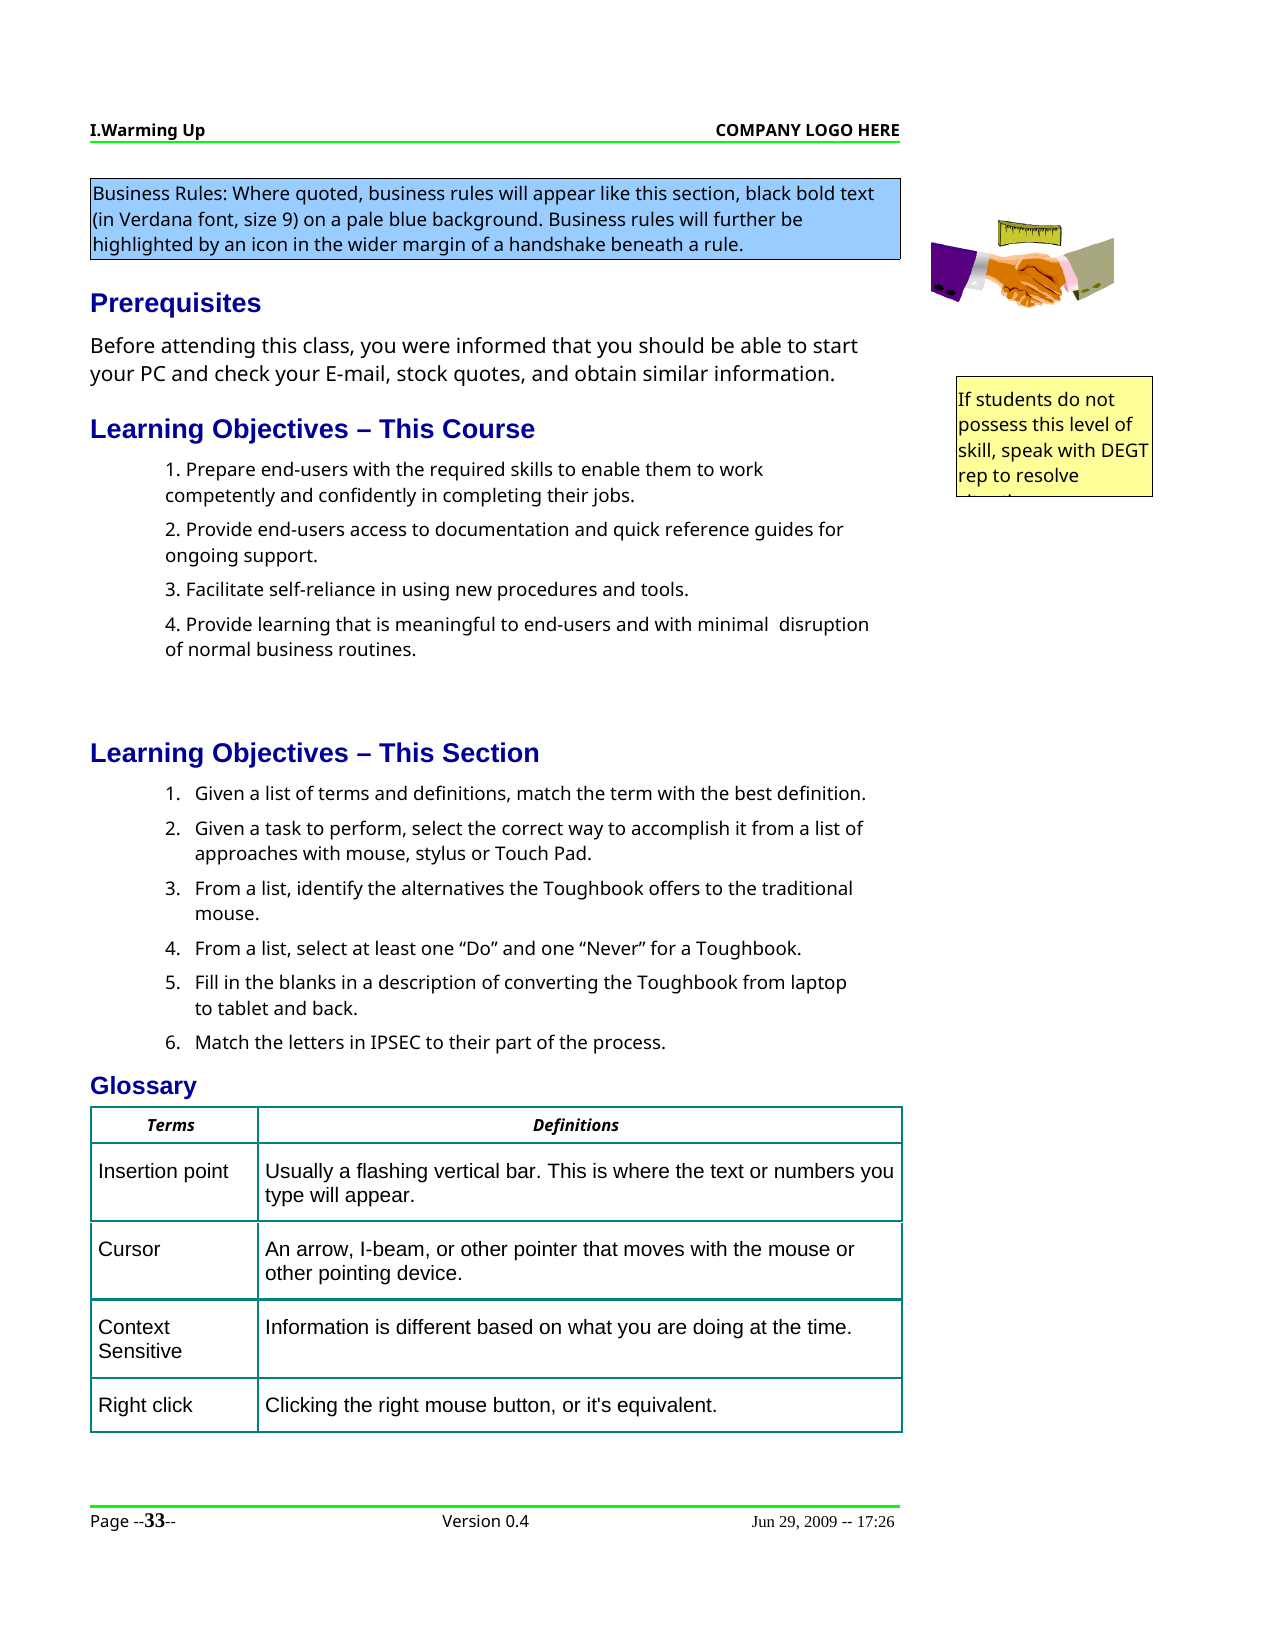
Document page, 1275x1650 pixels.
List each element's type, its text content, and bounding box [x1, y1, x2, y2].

list Given a list of terms and definitions, match the term with the best definition. [165, 780, 870, 806]
subtitle Prerequisites [90, 287, 900, 318]
list Prepare end-users with the required skills to enable them to work competently and confidently in completing their jobs. [165, 456, 870, 507]
list Fill in the blanks in a description of converting the Toughbook from laptop to tablet and back. [165, 969, 870, 1020]
table_cell Context Sensitive [92, 1301, 257, 1377]
table_cell Usually a flashing vertical bar. This is where the text or numbers you type will appear. [259, 1144, 901, 1220]
list Provide end-users access to documentation and quick reference guides for ongoing support. [165, 516, 870, 567]
text If students do not possess this level of skill, speak with DEGT rep to resolve situation. [958, 386, 1152, 495]
table_cell Cursor [92, 1223, 257, 1298]
list From a list, select at least one “Do” and one “Never” for a Toughbook. [165, 935, 870, 960]
table_header Terms [92, 1108, 257, 1142]
table_cell Clicking the right mouse button, or it's equivalent. [259, 1379, 901, 1431]
list Provide learning that is meaningful to end-users and with minimal disruption of normal business routines. [165, 611, 870, 662]
text Before attending this class, you were informed that you should be able to start your PC and check your E-mail, stock quotes, and obtain similar information. [90, 331, 900, 388]
table_cell Information is different based on what you are doing at the time. [259, 1301, 901, 1377]
list From a list, identify the alternatives the Toughbook offers to the traditional mouse. [165, 875, 870, 926]
table_header Definitions [259, 1108, 901, 1142]
subtitle Glossary [90, 1071, 900, 1100]
subtitle Learning Objectives – This Section [90, 737, 900, 768]
table_cell Right click [92, 1379, 257, 1431]
subtitle Learning Objectives – This Course [90, 413, 900, 444]
list Match the letters in IPSEC to their part of the process. [165, 1029, 870, 1055]
table_cell An arrow, I-beam, or other pointer that moves with the mouse or other pointing device. [259, 1223, 901, 1298]
picture [926, 206, 1118, 314]
list Facilitate self-reliance in using new procedures and tools. [165, 576, 870, 602]
text Business Rules: Where quoted, business rules will appear like this section, black bold text (in Verdana font, size 9) on a pale blue background. Business rules will further be highlighted by an icon in the wider margin of a handshake beneath a rule. [91, 179, 900, 259]
list Given a task to perform, select the correct way to accomplish it from a list of approaches with mouse, stylus or Touch Pad. [165, 815, 870, 866]
table_cell Insertion point [92, 1144, 257, 1220]
